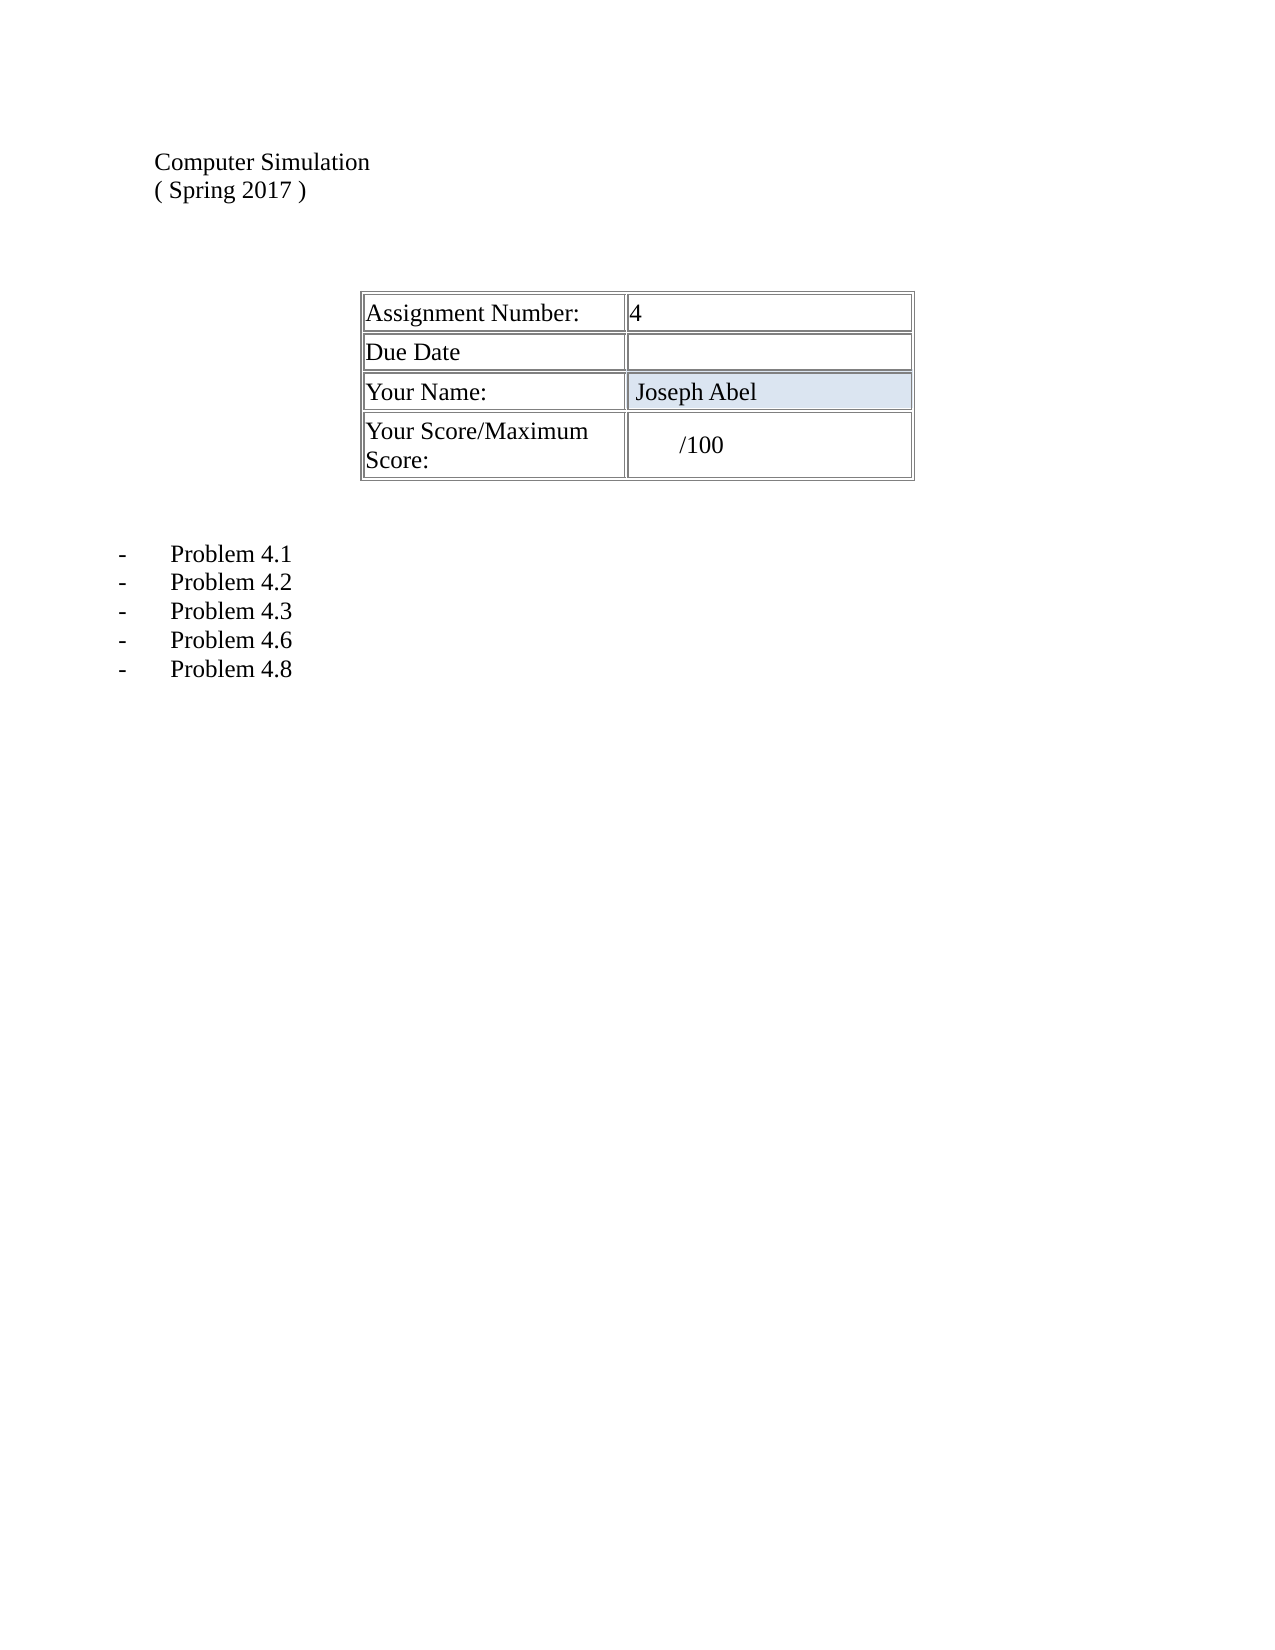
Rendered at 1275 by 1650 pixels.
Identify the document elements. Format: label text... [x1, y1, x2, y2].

table_cell [629, 335, 911, 369]
text - Problem 4.8 [118, 654, 1157, 682]
table_cell Your Name: [365, 374, 624, 408]
table_header 4 [629, 295, 911, 330]
table_cell Due Date [365, 335, 624, 369]
text - Problem 4.2 [118, 567, 1157, 596]
table_header Computer Simulation ( Spring 2017 ) [153, 147, 1122, 204]
table_header Assignment Number: [365, 295, 624, 330]
table_cell /100 [629, 413, 911, 476]
text - Problem 4.1 [118, 539, 1157, 567]
table_cell Joseph Abel [629, 374, 911, 408]
text - Problem 4.3 [118, 596, 1157, 625]
text - Problem 4.6 [118, 625, 1157, 654]
table_cell Your Score/Maximum Score: [365, 413, 624, 476]
